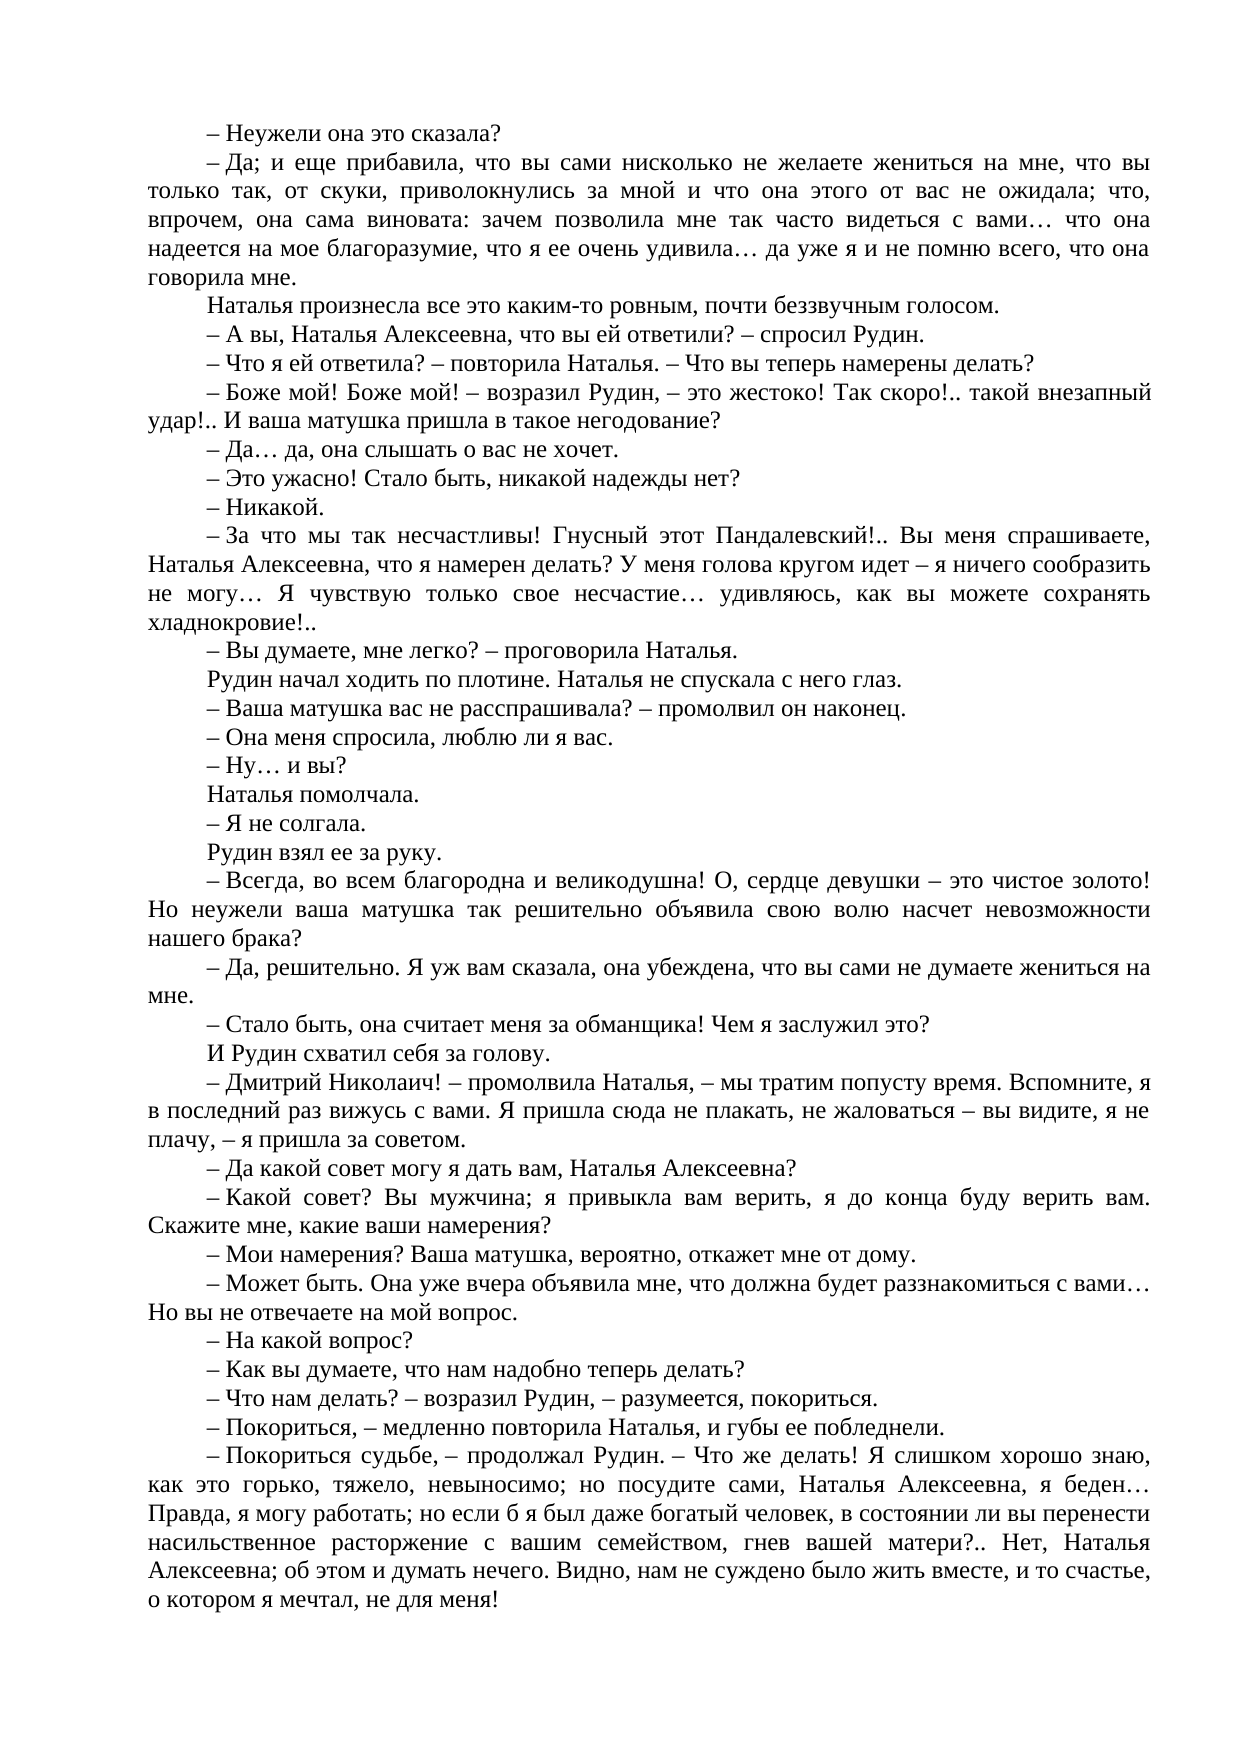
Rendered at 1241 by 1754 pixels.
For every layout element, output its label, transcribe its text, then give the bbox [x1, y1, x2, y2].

text – На какой вопрос? [148, 1326, 1152, 1354]
text Рудин взял ее за руку. [148, 837, 1152, 866]
text – За что мы так несчастливы! Гнусный этот Пандалевский!.. Вы меня спрашиваете, Наталья Алексеевна, что я намерен делать? У меня голова кругом идет – я ничего сообразить не могу… Я чувствую только свое несчастие… удивляюсь, как вы можете сохранять хладнокровие!.. [148, 521, 1152, 636]
text – Что нам делать? – возразил Рудин, – разумеется, покориться. [148, 1383, 1152, 1412]
text – Никакой. [148, 492, 1152, 521]
text – Ну… и вы? [148, 751, 1152, 779]
text Рудин начал ходить по плотине. Наталья не спускала с него глаз. [148, 664, 1152, 693]
text – Я не солгала. [148, 808, 1152, 837]
text – А вы, Наталья Алексеевна, что вы ей ответили? – спросил Рудин. [148, 319, 1152, 348]
text – Как вы думаете, что нам надобно теперь делать? [148, 1354, 1152, 1383]
text – Да; и еще прибавила, что вы сами нисколько не желаете жениться на мне, что вы только так, от скуки, приволокнулись за мной и что она этого от вас не ожидала; что, впрочем, она сама виновата: зачем позволила мне так часто видеться с вами… что она надеется на мое благоразумие, что я ее очень удивила… да уже я и не помню всего, что она говорила мне. [148, 147, 1152, 291]
text – Она меня спросила, люблю ли я вас. [148, 722, 1152, 751]
text – Неужели она это сказала? [148, 118, 1152, 147]
text – Покориться, – медленно повторила Наталья, и губы ее побледнели. [148, 1412, 1152, 1441]
text – Что я ей ответила? – повторила Наталья. – Что вы теперь намерены делать? [148, 348, 1152, 377]
text – Мои намерения? Ваша матушка, вероятно, откажет мне от дому. [148, 1239, 1152, 1268]
text – Да какой совет могу я дать вам, Наталья Алексеевна? [148, 1153, 1152, 1182]
text – Ваша матушка вас не расспрашивала? – промолвил он наконец. [148, 693, 1152, 722]
text – Да, решительно. Я уж вам сказала, она убеждена, что вы сами не думаете жениться на мне. [148, 952, 1152, 1009]
text – Дмитрий Николаич! – промолвила Наталья, – мы тратим попусту время. Вспомните, я в последний раз вижусь с вами. Я пришла сюда не плакать, не жаловаться – вы видите, я не плачу, – я пришла за советом. [148, 1067, 1152, 1153]
text – Какой совет? Вы мужчина; я привыкла вам верить, я до конца буду верить вам. Скажите мне, какие ваши намерения? [148, 1182, 1152, 1239]
text – Вы думаете, мне легко? – проговорила Наталья. [148, 636, 1152, 664]
text – Может быть. Она уже вчера объявила мне, что должна будет раззнакомиться с вами… Но вы не отвечаете на мой вопрос. [148, 1268, 1152, 1326]
text Наталья произнесла все это каким-то ровным, почти беззвучным голосом. [148, 291, 1152, 319]
text – Всегда, во всем благородна и великодушна! О, сердце девушки – это чистое золото! Но неужели ваша матушка так решительно объявила свою волю насчет невозможности нашего брака? [148, 866, 1152, 952]
text Наталья помолчала. [148, 779, 1152, 808]
text – Боже мой! Боже мой! – возразил Рудин, – это жестоко! Так скоро!.. такой внезапный удар!.. И ваша матушка пришла в такое негодование? [148, 377, 1152, 434]
text – Это ужасно! Стало быть, никакой надежды нет? [148, 463, 1152, 492]
text – Стало быть, она считает меня за обманщика! Чем я заслужил это? [148, 1009, 1152, 1038]
text – Да… да, она слышать о вас не хочет. [148, 434, 1152, 463]
text – Покориться судьбе, – продолжал Рудин. – Что же делать! Я слишком хорошо знаю, как это горько, тяжело, невыносимо; но посудите сами, Наталья Алексеевна, я беден… Правда, я могу работать; но если б я был даже богатый человек, в состоянии ли вы перенести насильственное расторжение с вашим семейством, гнев вашей матери?.. Нет, Наталья Алексеевна; об этом и думать нечего. Видно, нам не суждено было жить вместе, и то счастье, о котором я мечтал, не для меня! [148, 1441, 1152, 1613]
text И Рудин схватил себя за голову. [148, 1038, 1152, 1067]
